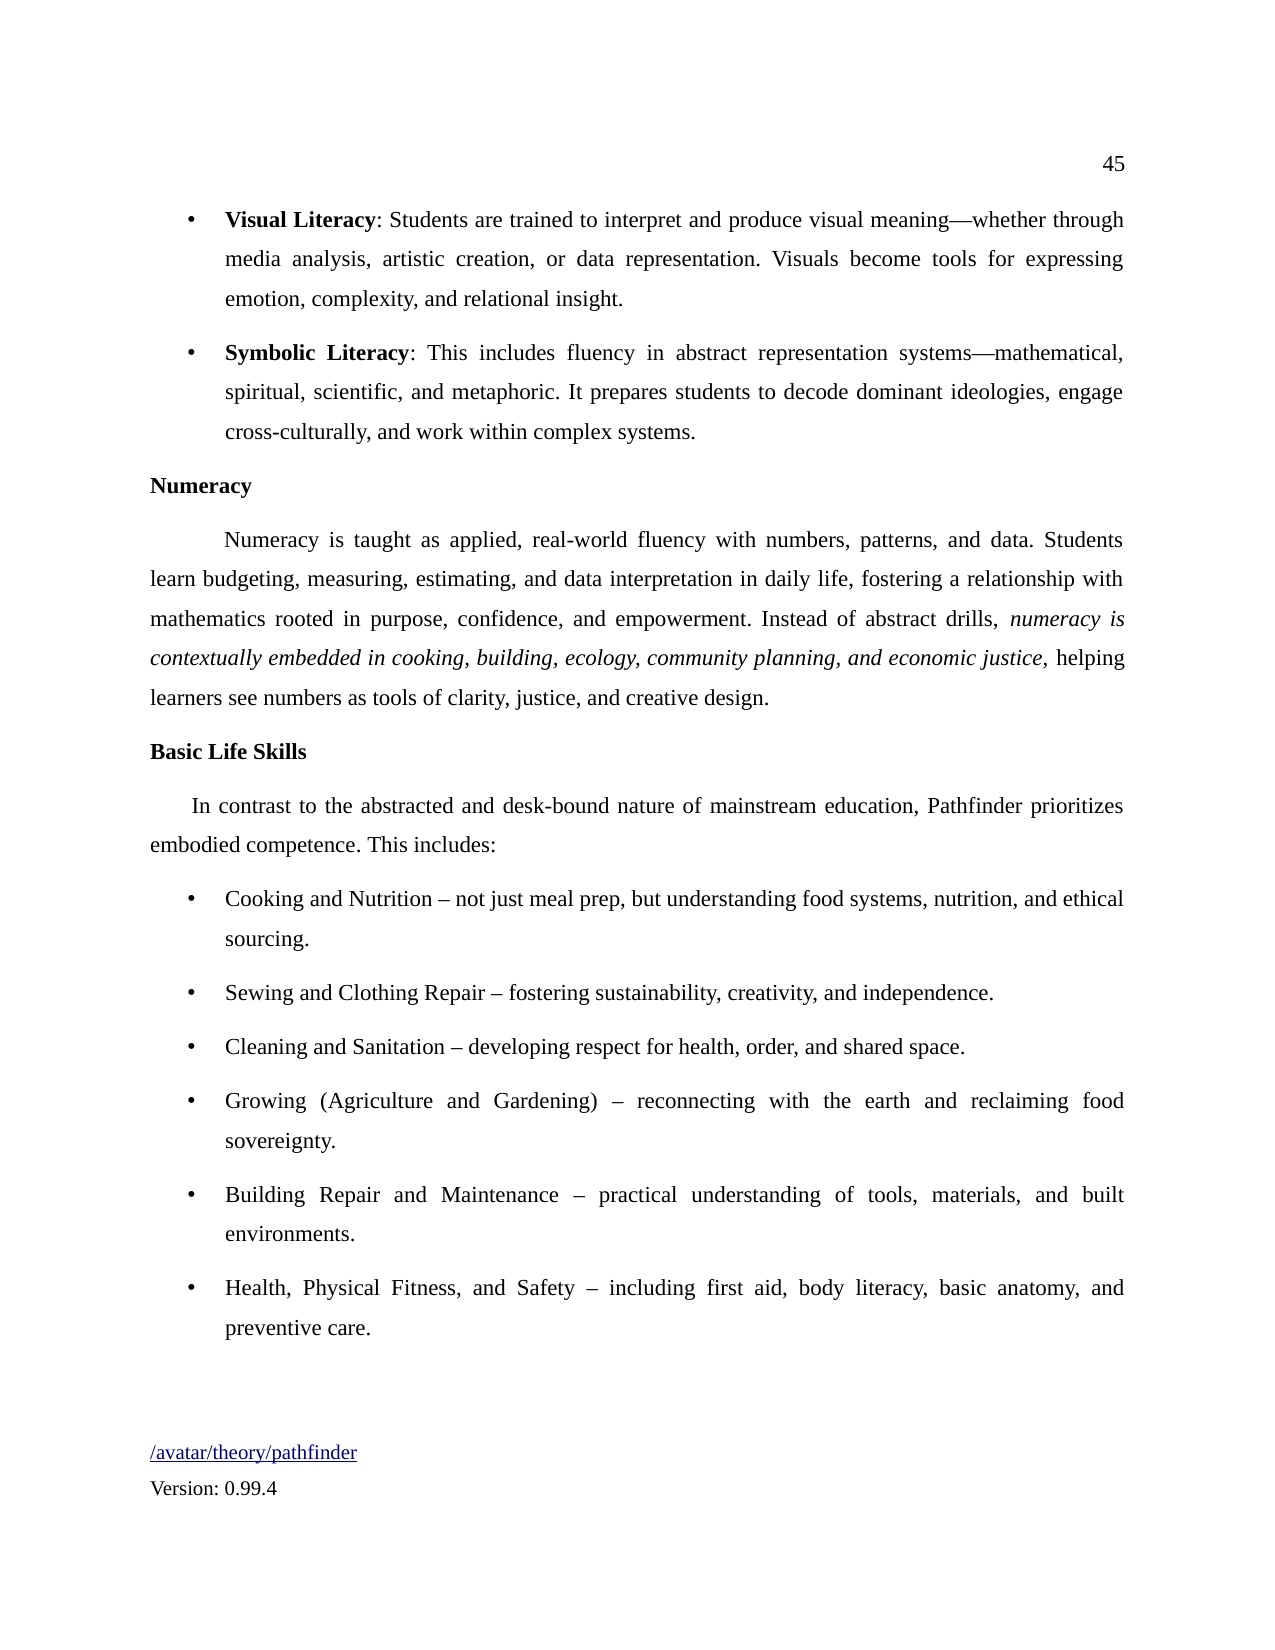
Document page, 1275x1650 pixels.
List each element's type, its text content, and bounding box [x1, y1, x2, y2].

list Visual Literacy: Students are trained to interpret and produce visual meaning—whether through media analysis, artistic creation, or data representation. Visuals become tools for expressing emotion, complexity, and relational insight. [187, 206, 1125, 311]
list Health, Physical Fitness, and Safety – including first aid, body literacy, basic anatomy, and preventive care. [187, 1274, 1125, 1340]
text In contrast to the abstracted and desk-bound nature of mainstream education, Pathfinder prioritizes embodied competence. This includes: [150, 792, 1125, 858]
list Growing (Agriculture and Gardening) – reconnecting with the earth and reclaiming food sovereignty. [187, 1087, 1125, 1153]
list Cooking and Nutrition – not just meal prep, but understanding food systems, nutrition, and ethical sourcing. [187, 886, 1125, 951]
text Numeracy is taught as applied, real-world fluency with numbers, patterns, and data. Students learn budgeting, measuring, estimating, and data interpretation in daily life, fostering a relationship with mathematics rooted in purpose, confidence, and empowerment. Instead of abstract drills, numeracy is contextually embedded in cooking, building, ecology, community planning, and economic justice, helping learners see numbers as tools of clarity, justice, and creative design. [150, 526, 1125, 710]
list Sewing and Clothing Repair – fostering sustainability, creativity, and independence. [187, 979, 1125, 1005]
text Numeracy [150, 472, 1125, 498]
list Cleaning and Sanitation – developing respect for health, order, and shared space. [187, 1033, 1125, 1059]
list Symbolic Literacy: This includes fluency in abstract representation systems—mathematical, spiritual, scientific, and metaphoric. It prepares students to decode dominant ideologies, engage cross-culturally, and work within complex systems. [187, 339, 1125, 444]
list Building Repair and Maintenance – practical understanding of tools, materials, and built environments. [187, 1181, 1125, 1247]
text Basic Life Skills [150, 738, 1125, 764]
